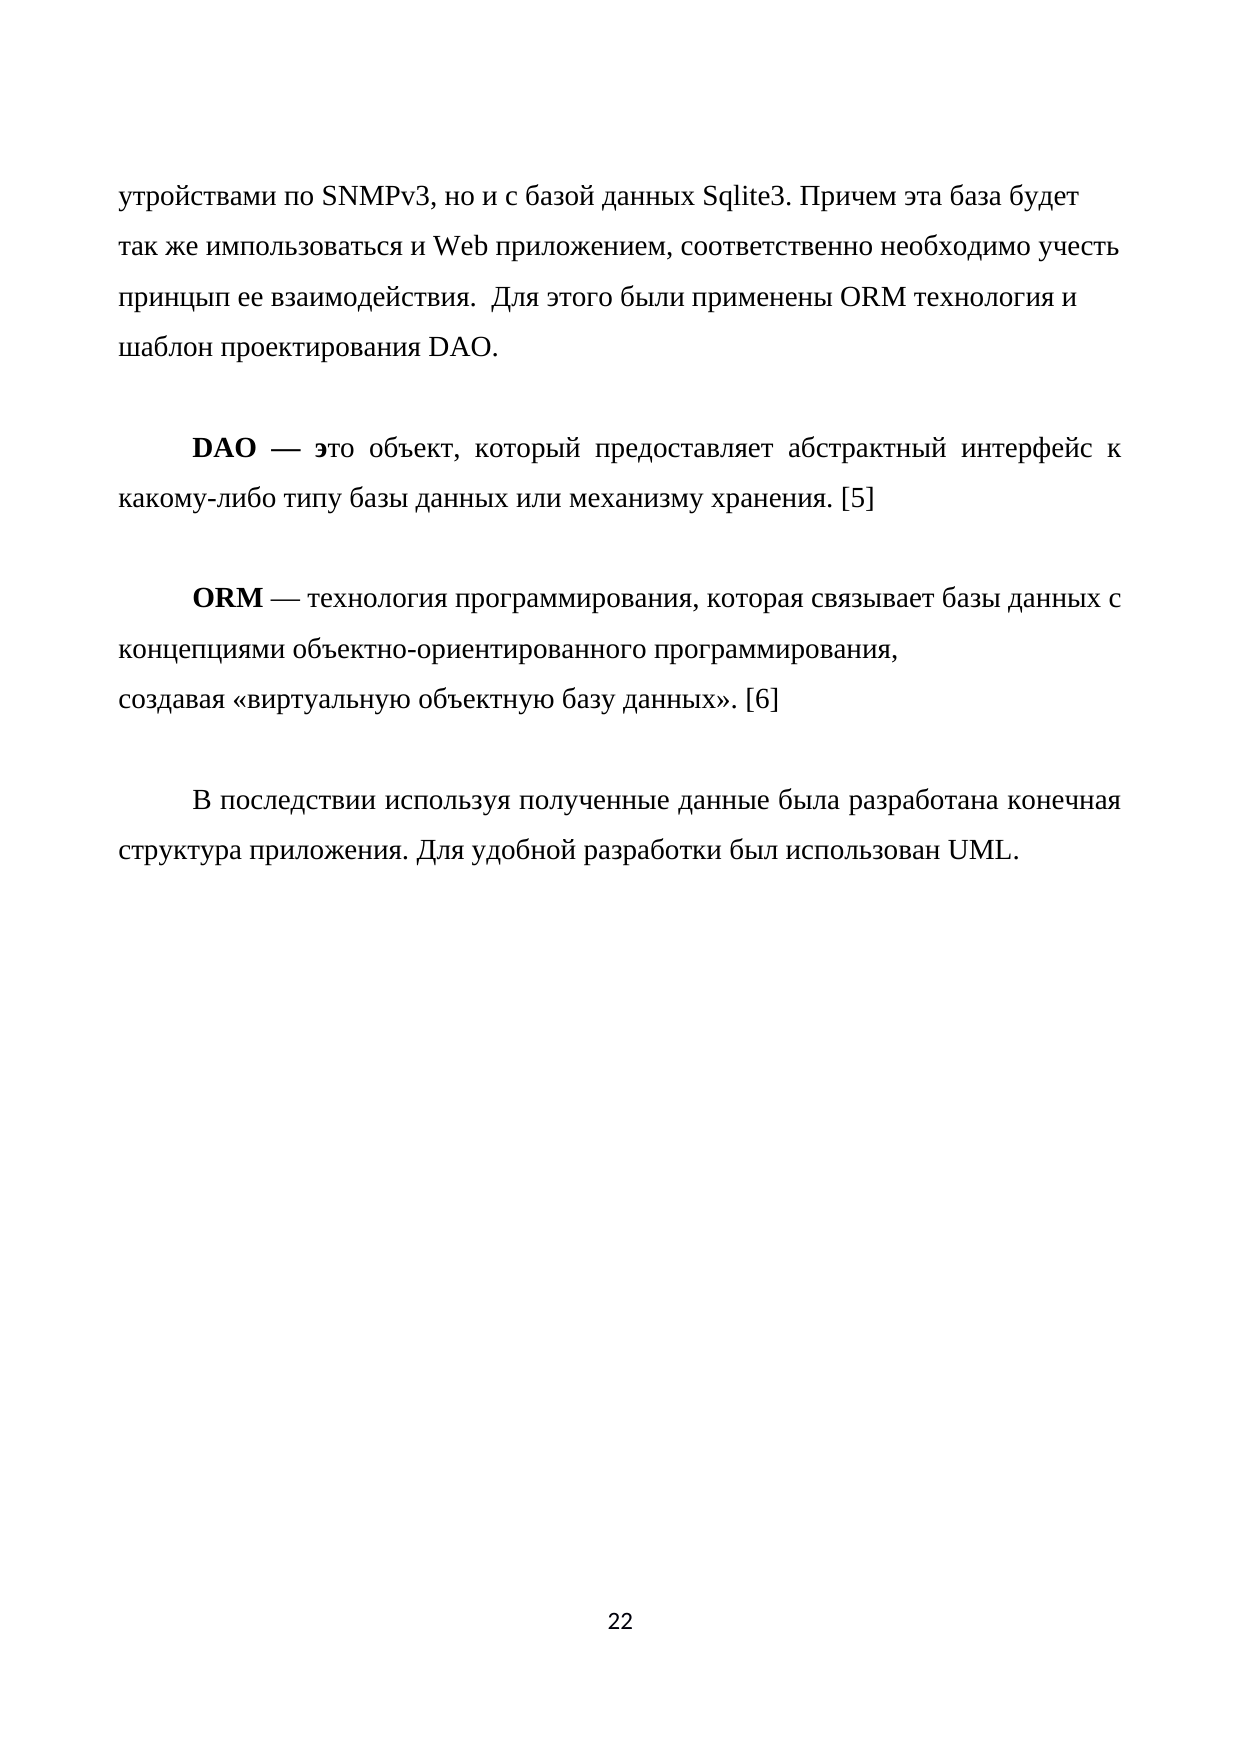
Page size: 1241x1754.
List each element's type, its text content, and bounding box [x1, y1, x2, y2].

text создавая «виртуальную объектную базу данных». [6] [118, 681, 1122, 715]
text ORM — технология программирования, которая связывает базы данных с [118, 581, 1122, 614]
text утройствами по SNMPv3, но и с базой данных Sqlite3. Причем эта база будет так же импользоваться и Web приложением, соответственно необходимо учесть принцып ее взаимодействия. Для этого были применены ORM технология и шаблон проектирования DAO. [118, 178, 1122, 363]
text В последствии используя полученные данные была разработана конечная структура приложения. Для удобной разработки был использован UML. [118, 782, 1122, 866]
text концепциями объектно-ориентированного программирования, [118, 631, 1122, 664]
text DAO — это объект, который предоставляет абстрактный интерфейс к какому-либо типу базы данных или механизму хранения. [5] [118, 430, 1122, 513]
